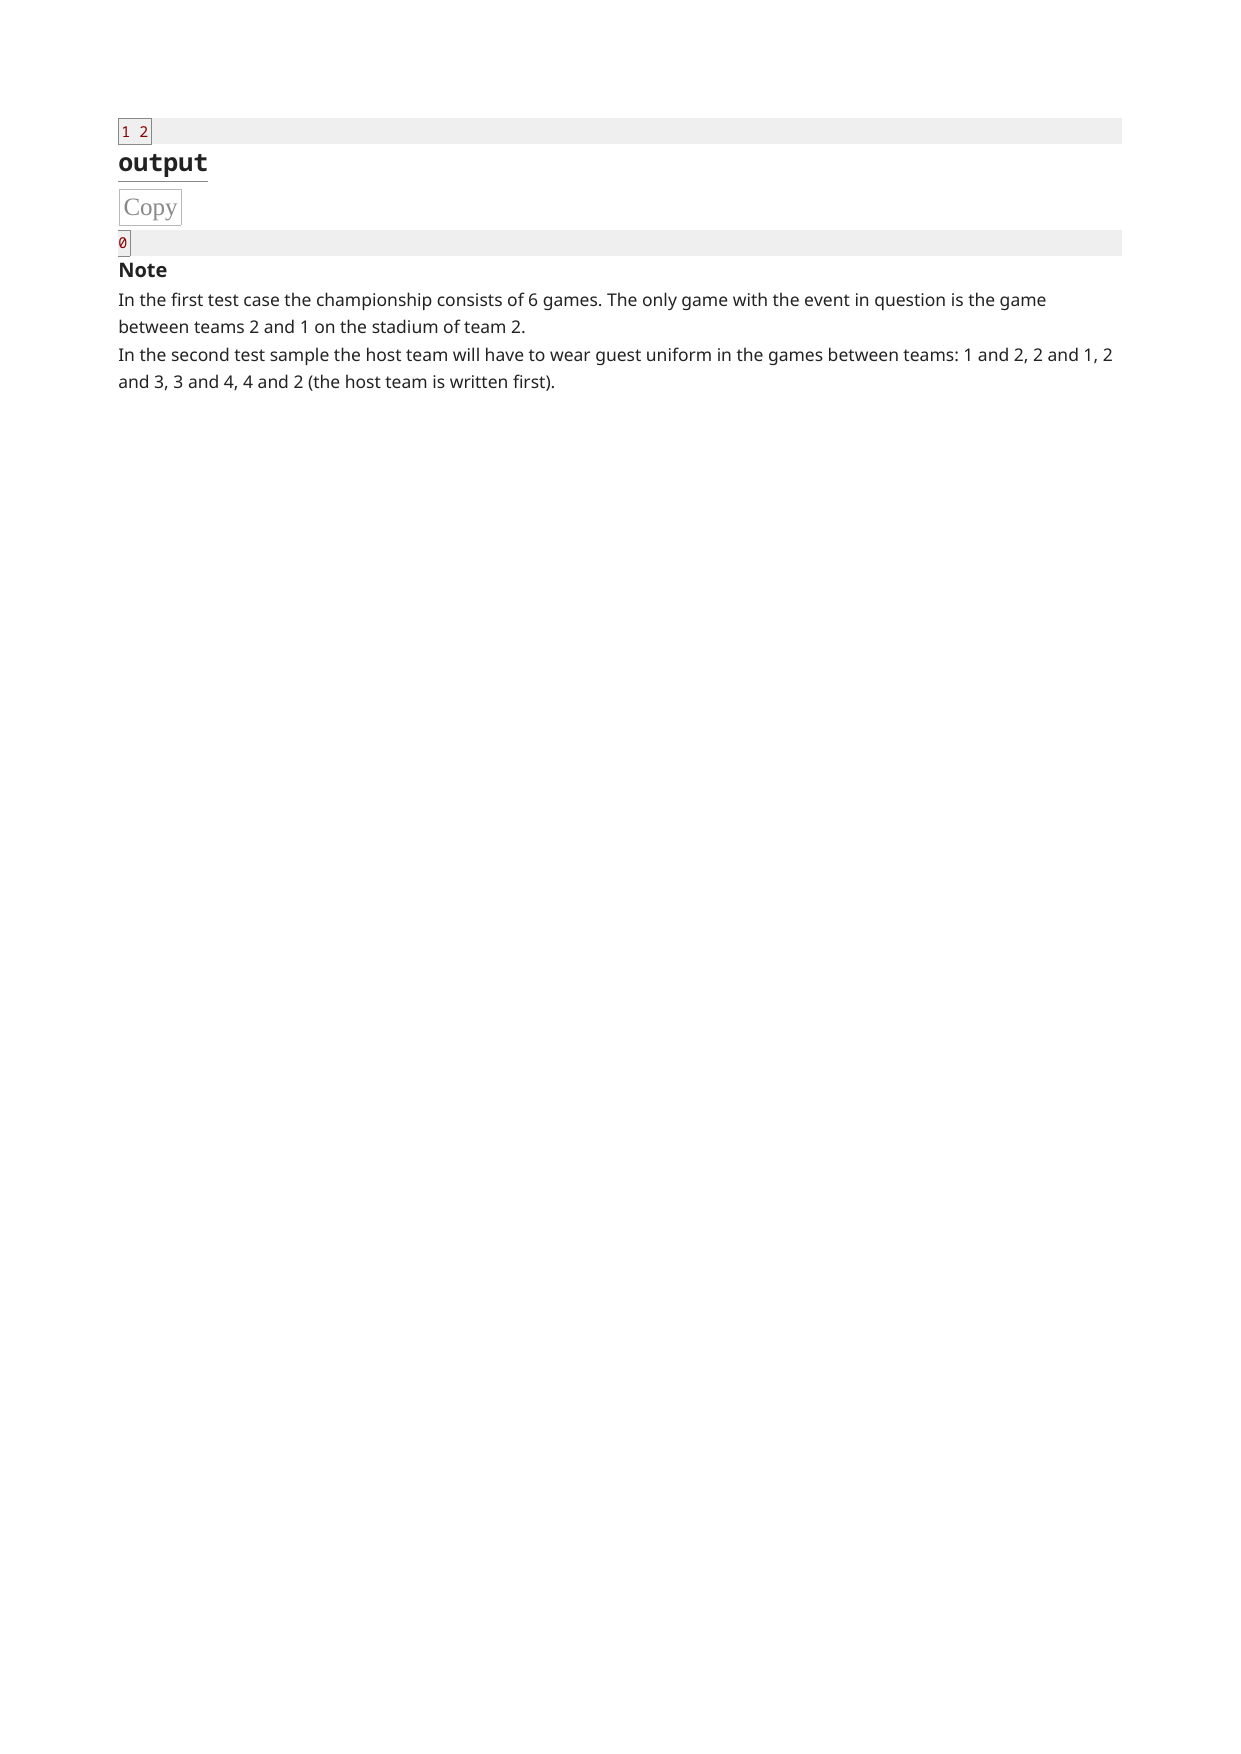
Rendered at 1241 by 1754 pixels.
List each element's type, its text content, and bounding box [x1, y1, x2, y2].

text Copy [120, 190, 181, 225]
text In the first test case the championship consists of 6 games. The only game with the event in question is the game between teams 2 and 1 on the stadium of team 2. [118, 288, 1122, 339]
text Note [118, 256, 1122, 283]
text [152, 118, 1122, 144]
text [182, 188, 1121, 225]
text 0 [118, 231, 130, 256]
text [131, 230, 1122, 256]
text output [118, 144, 1122, 182]
text 1 2 [119, 119, 151, 144]
text In the second test sample the host team will have to wear guest uniform in the games between teams: 1 and 2, 2 and 1, 2 and 3, 3 and 4, 4 and 2 (the host team is written first). [118, 342, 1122, 394]
